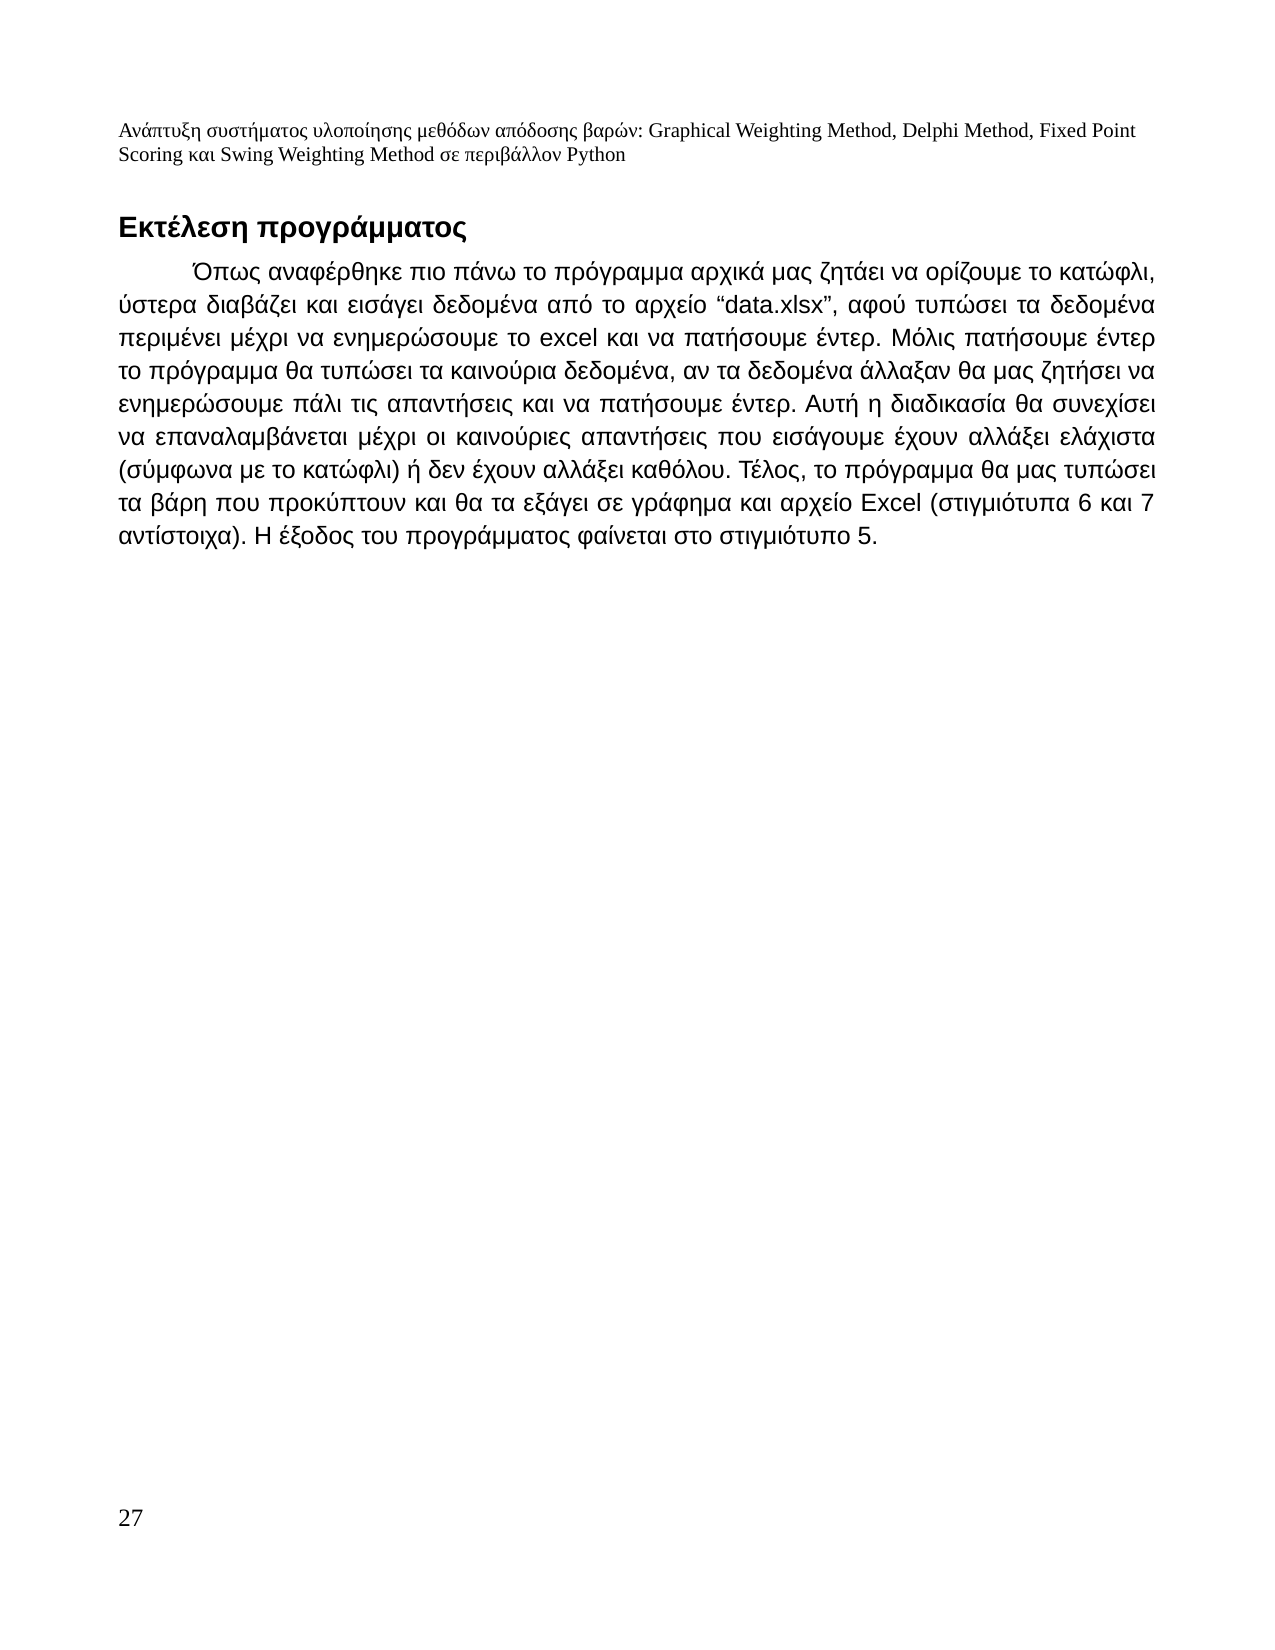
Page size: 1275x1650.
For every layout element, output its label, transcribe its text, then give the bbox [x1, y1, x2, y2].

subtitle Εκτέλεση προγράμματος [118, 210, 1157, 244]
text Όπως αναφέρθηκε πιο πάνω το πρόγραμμα αρχικά μας ζητάει να ορίζουμε το κατώφλι, ύστερα διαβάζει και εισάγει δεδομένα από το αρχείο “data.xlsx”, αφού τυπώσει τα δεδομένα περιμένει μέχρι να ενημερώσουμε το excel και να πατήσουμε έντερ. Μόλις πατήσουμε έντερ το πρόγραμμα θα τυπώσει τα καινούρια δεδομένα, αν τα δεδομένα άλλαξαν θα μας ζητήσει να ενημερώσουμε πάλι τις απαντήσεις και να πατήσουμε έντερ. Αυτή η διαδικασία θα συνεχίσει να επαναλαμβάνεται μέχρι οι καινούριες απαντήσεις που εισάγουμε έχουν αλλάξει ελάχιστα (σύμφωνα με το κατώφλι) ή δεν έχουν αλλάξει καθόλου. Τέλος, το πρόγραμμα θα μας τυπώσει τα βάρη που προκύπτουν και θα τα εξάγει σε γράφημα και αρχείο Excel (στιγμιότυπα 6 και 7 αντίστοιχα). Η έξοδος του προγράμματος φαίνεται στο στιγμιότυπο 5. [118, 257, 1157, 549]
